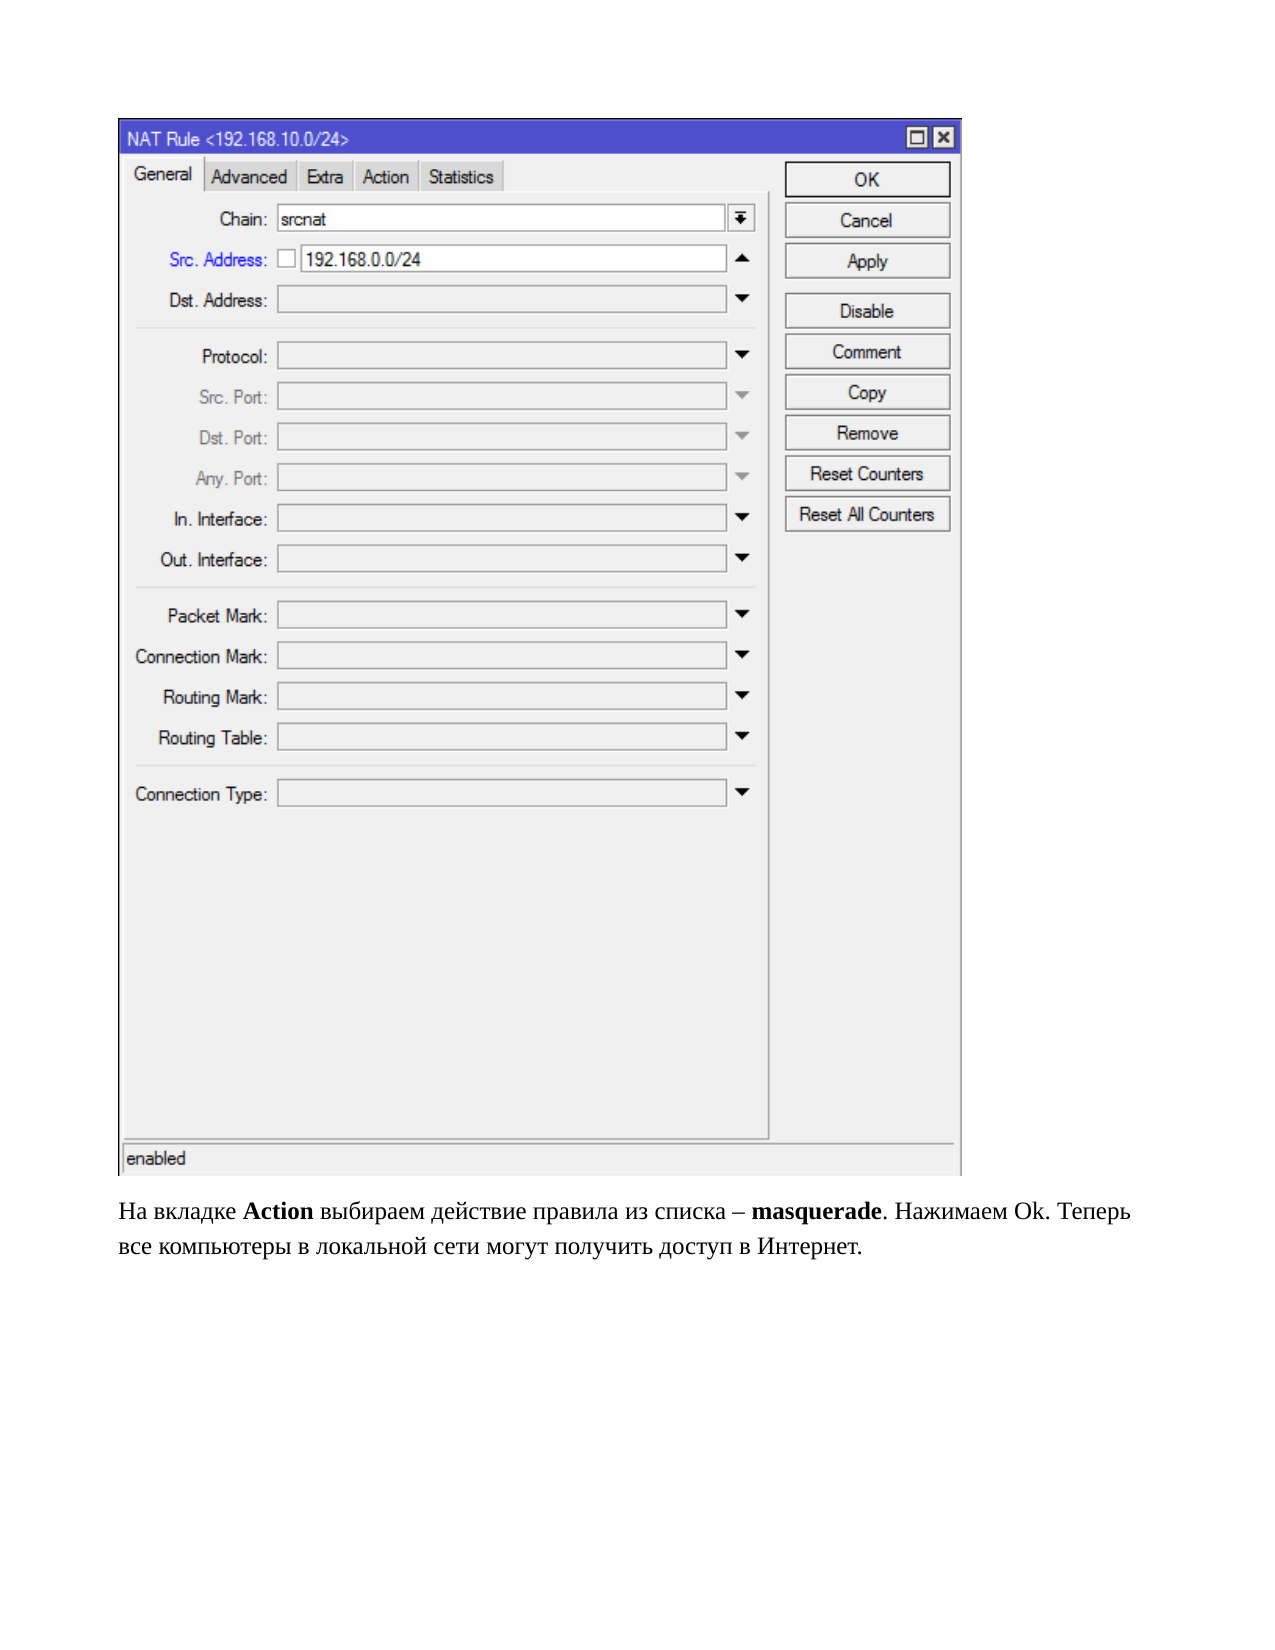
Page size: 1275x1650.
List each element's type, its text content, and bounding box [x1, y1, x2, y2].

picture [118, 118, 962, 1176]
text На вкладке Action выбираем действие правила из списка – masquerade. Нажимаем Ok. Теперь все компьютеры в локальной сети могут получить доступ в Интернет. [118, 1196, 1157, 1259]
